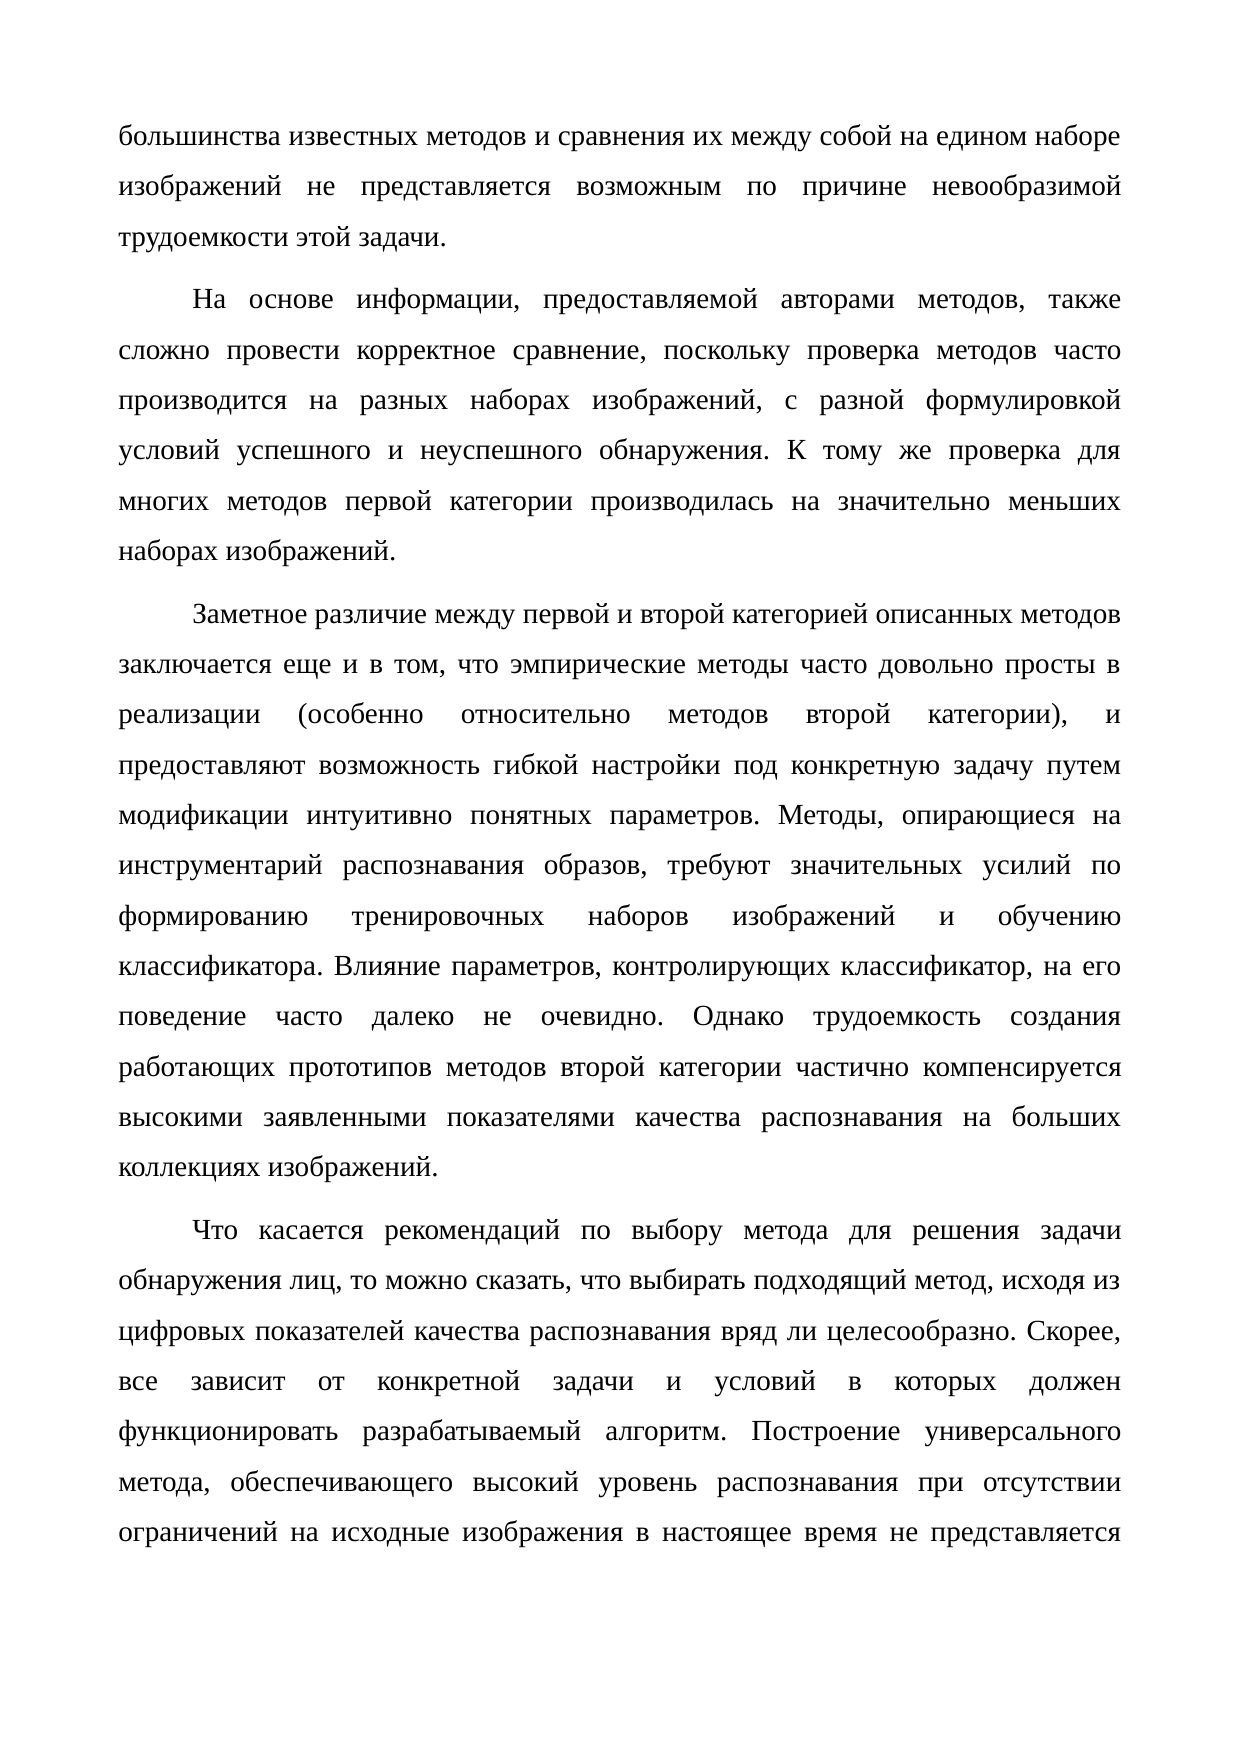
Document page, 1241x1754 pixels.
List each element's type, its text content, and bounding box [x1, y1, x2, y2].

text большинства известных методов и сравнения их между собой на едином наборе изображений не представляется возможным по причине невообразимой трудоемкости этой задачи. [118, 118, 1122, 252]
text На основе информации, предоставляемой авторами методов, также сложно провести корректное сравнение, поскольку проверка методов часто производится на разных наборах изображений, с разной формулировкой условий успешного и неуспешного обнаружения. К тому же проверка для многих методов первой категории производилась на значительно меньших наборах изображений. [118, 282, 1122, 567]
text Заметное различие между первой и второй категорией описанных методов заключается еще и в том, что эмпирические методы часто довольно просты в реализации (особенно относительно методов второй категории), и предоставляют возможность гибкой настройки под конкретную задачу путем модификации интуитивно понятных параметров. Методы, опирающиеся на инструментарий распознавания образов, требуют значительных усилий по формированию тренировочных наборов изображений и обучению классификатора. Влияние параметров, контролирующих классификатор, на его поведение часто далеко не очевидно. Однако трудоемкость создания работающих прототипов методов второй категории частично компенсируется высокими заявленными показателями качества распознавания на больших коллекциях изображений. [118, 596, 1122, 1183]
text Что касается рекомендаций по выбору метода для решения задачи обнаружения лиц, то можно сказать, что выбирать подходящий метод, исходя из цифровых показателей качества распознавания вряд ли целесообразно. Скорее, все зависит от конкретной задачи и условий в которых должен функционировать разрабатываемый алгоритм. Построение универсального метода, обеспечивающего высокий уровень распознавания при отсутствии ограничений на исходные изображения в настоящее время не представляется [118, 1212, 1122, 1548]
